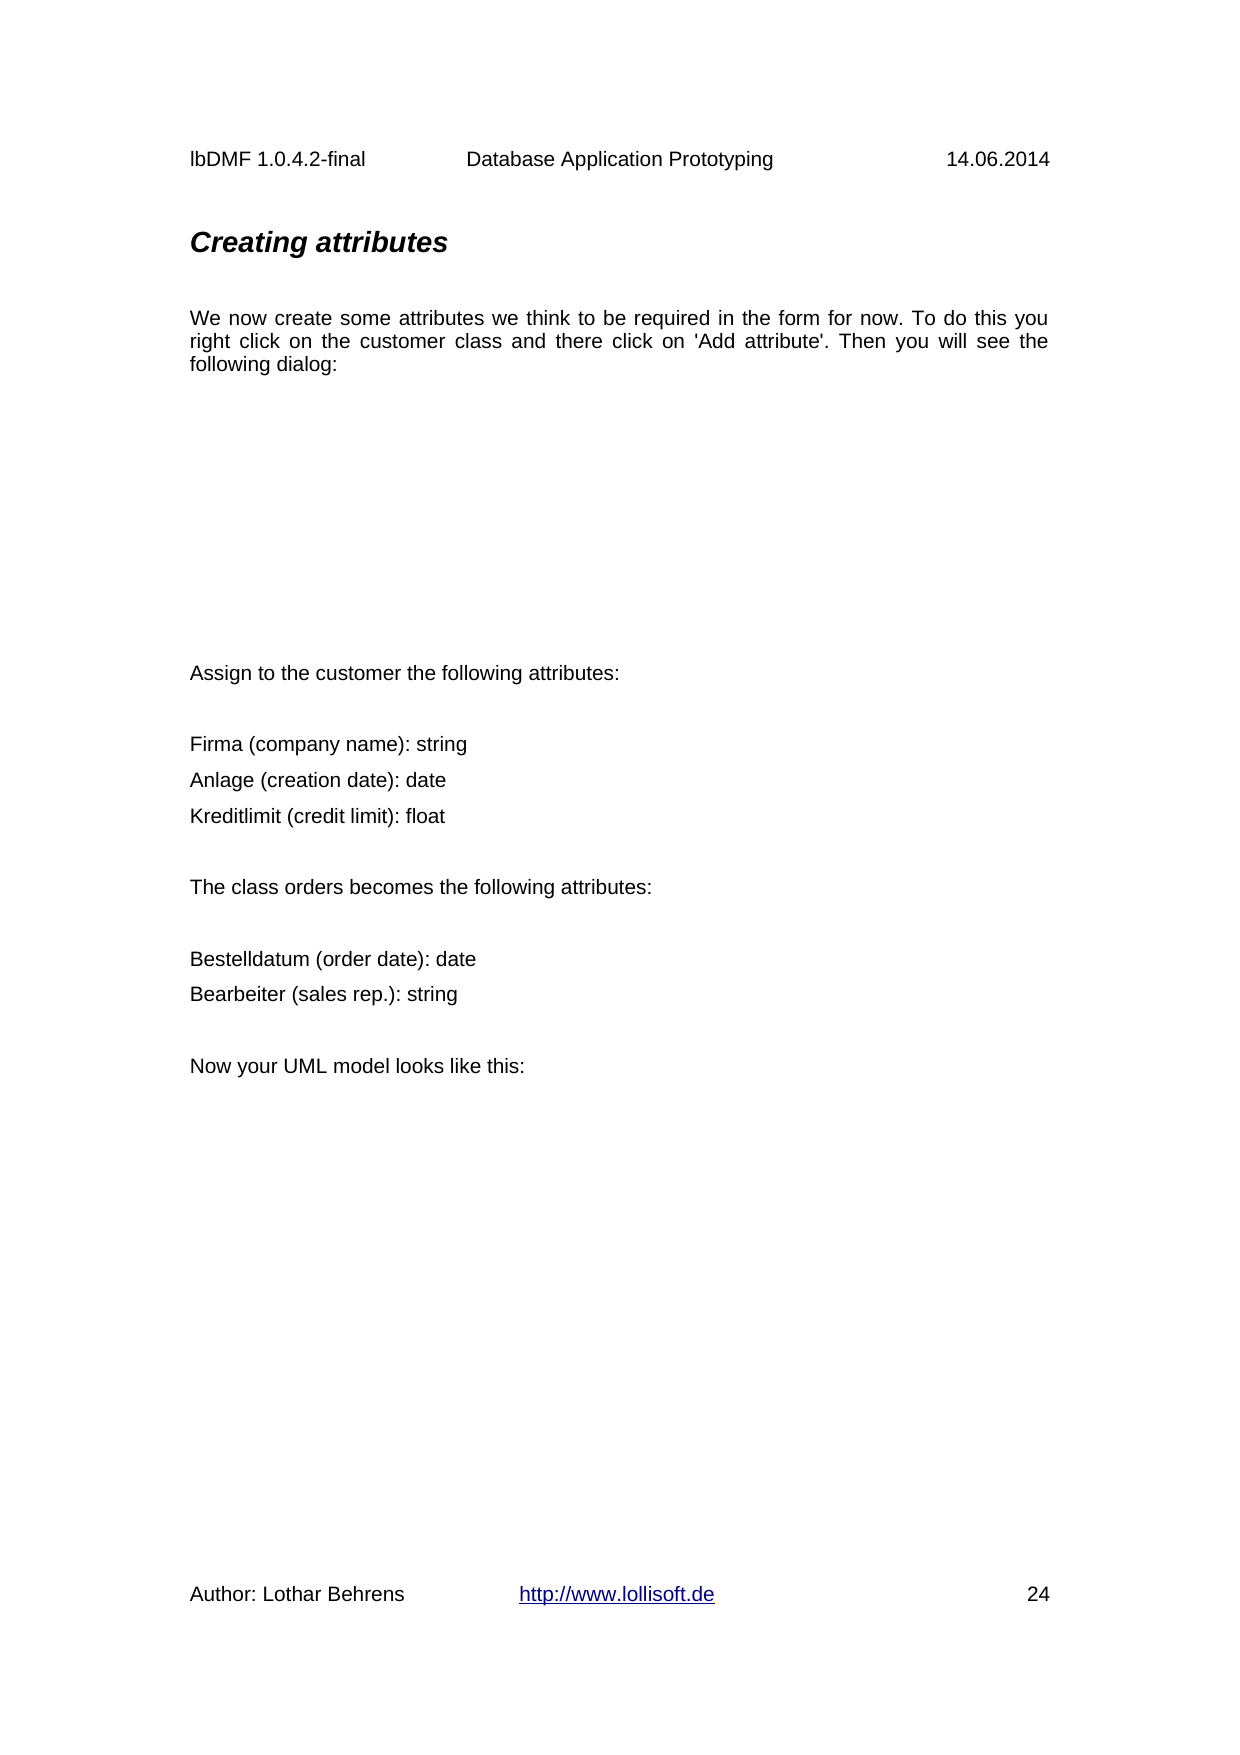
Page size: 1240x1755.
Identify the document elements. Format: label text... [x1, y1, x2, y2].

text Firma (company name): string [189, 733, 1050, 756]
text Bestelldatum (order date): date [189, 947, 1050, 971]
text Kreditlimit (credit limit): float [189, 804, 1050, 828]
text Now your UML model looks like this: [189, 1054, 1050, 1078]
text Assign to the customer the following attributes: [189, 661, 1050, 685]
subtitle Creating attributes [189, 226, 1050, 258]
text The class orders becomes the following attributes: [189, 876, 1050, 899]
text Bearbeiter (sales rep.): string [189, 983, 1050, 1006]
text We now create some attributes we think to be required in the form for now. To do this you right click on the customer class and there click on 'Add attribute'. Then you will see the following dialog: [189, 306, 1050, 376]
text Anlage (creation date): date [189, 769, 1050, 792]
